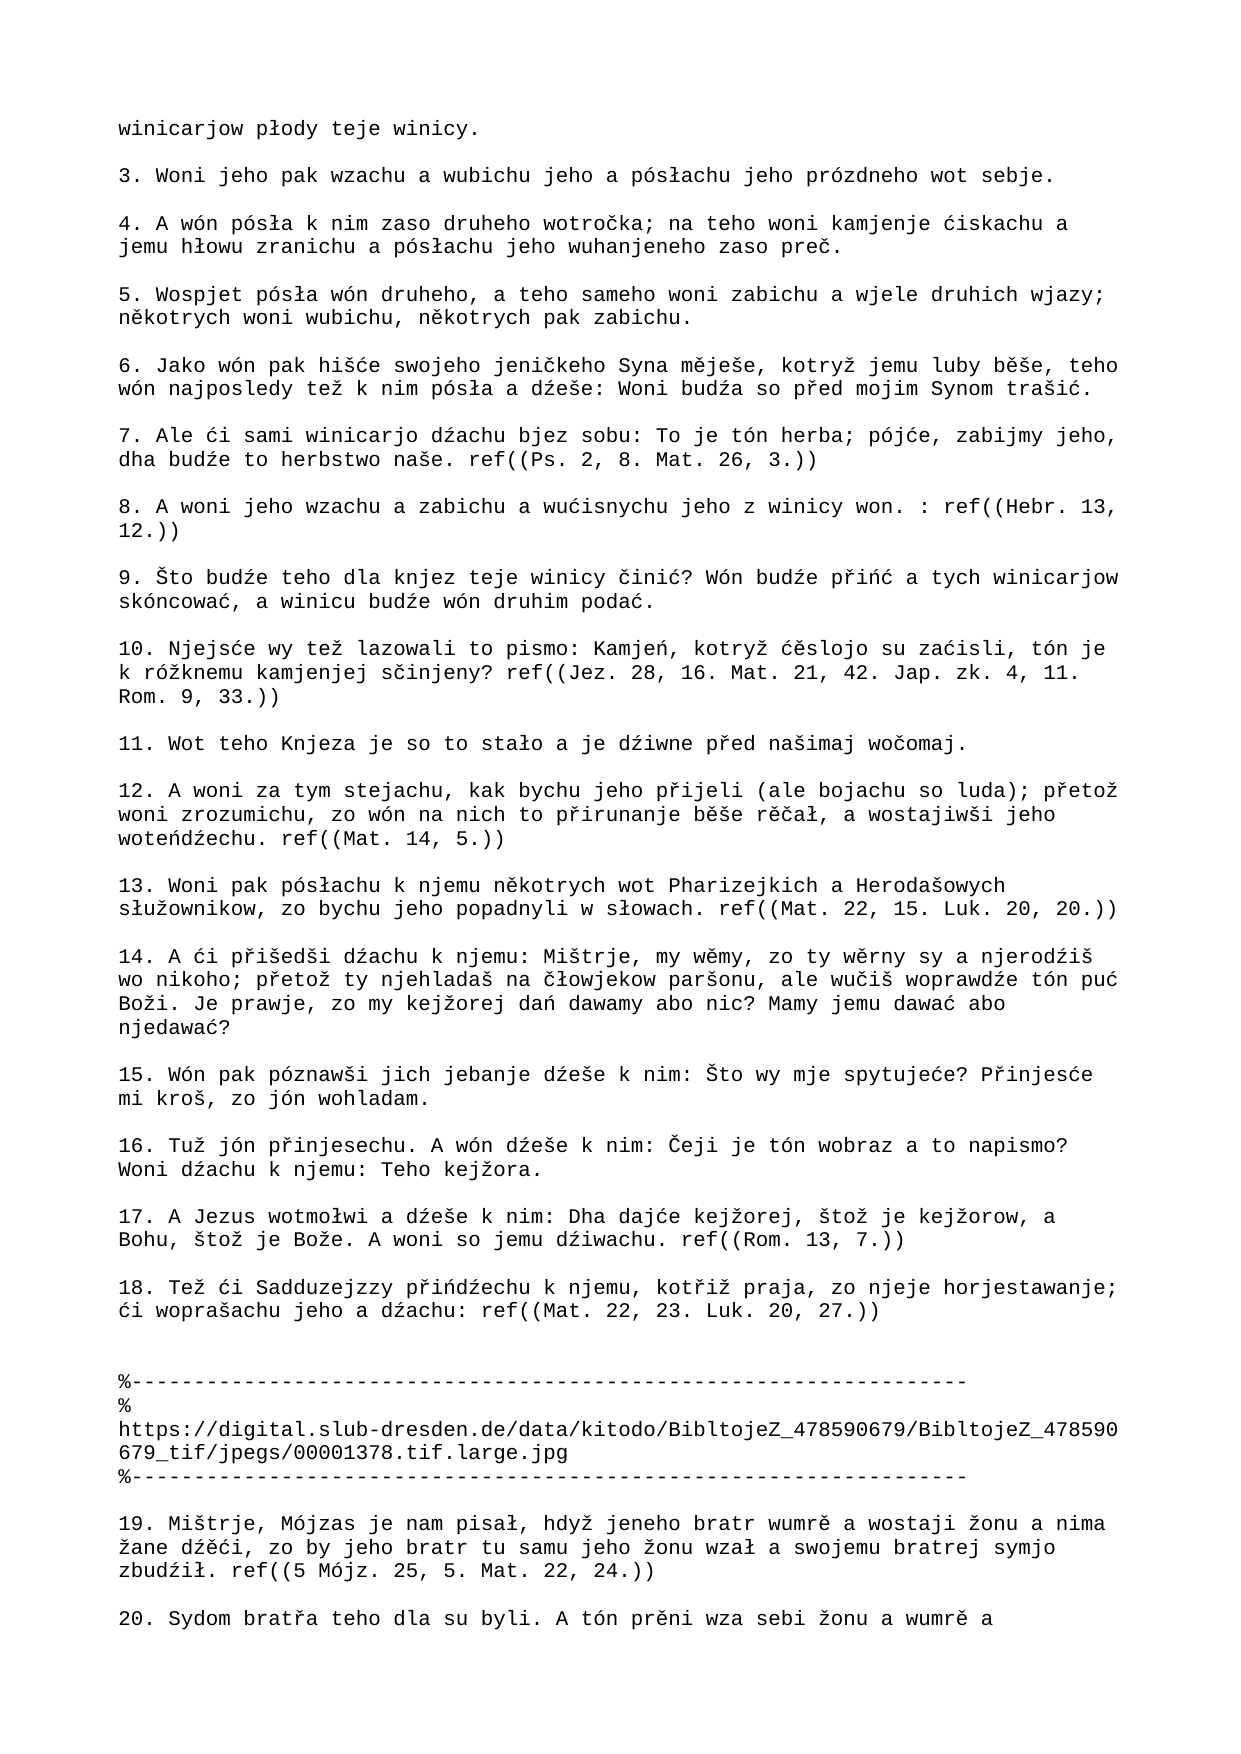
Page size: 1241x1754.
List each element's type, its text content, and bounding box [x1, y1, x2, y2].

text 12. A woni za tym stejachu, kak bychu jeho přijeli (ale bojachu so luda); přetož woni zrozumichu, zo wón na nich to přirunanje běše rěčał, a wostajiwši jeho woteńdźechu. ref((Mat. 14, 5.)) [118, 780, 1122, 851]
text 5. Wospjet pósła wón druheho, a teho sameho woni zabichu a wjele druhich wjazy; někotrych woni wubichu, někotrych pak zabichu. [118, 284, 1122, 331]
text 20. Sydom bratřa teho dla su byli. A tón prěni wza sebi žonu a wumrě a [118, 1608, 1122, 1631]
text 3. Woni jeho pak wzachu a wubichu jeho a pósłachu jeho prózdneho wot sebje. [118, 165, 1122, 189]
text 11. Wot teho Knjeza je so to stało a je dźiwne před našimaj wočomaj. [118, 733, 1122, 757]
text % https://digital.slub-dresden.de/data/kitodo/BibltojeZ_478590679/BibltojeZ_478590679_tif/jpegs/00001378.tif.large.jpg %------------------------------------------------------------------- [118, 1395, 1122, 1489]
text 17. A Jezus wotmołwi a dźeše k nim: Dha dajće kejžorej, štož je kejžorow, a Bohu, štož je Bože. A woni so jemu dźiwachu. ref((Rom. 13, 7.)) [118, 1206, 1122, 1253]
text 9. Što budźe teho dla knjez teje winicy činić? Wón budźe přińć a tych winicarjow skóncować, a winicu budźe wón druhim podać. [118, 567, 1122, 615]
text 6. Jako wón pak hišće swojeho jeničkeho Syna měješe, kotryž jemu luby běše, teho wón najposledy tež k nim pósła a dźeše: Woni budźa so před mojim Synom trašić. [118, 354, 1122, 402]
text 15. Wón pak póznawši jich jebanje dźeše k nim: Što wy mje spytujeće? Přinjesće mi kroš, zo jón wohladam. [118, 1064, 1122, 1111]
text 16. Tuž jón přinjesechu. A wón dźeše k nim: Čeji je tón wobraz a to napismo? Woni dźachu k njemu: Teho kejžora. [118, 1135, 1122, 1182]
text 7. Ale ći sami winicarjo dźachu bjez sobu: To je tón herba; pójće, zabijmy jeho, dha budźe to herbstwo naše. ref((Ps. 2, 8. Mat. 26, 3.)) [118, 426, 1122, 473]
text 4. A wón pósła k nim zaso druheho wotročka; na teho woni kamjenje ćiskachu a jemu hłowu zranichu a pósłachu jeho wuhanjeneho zaso preč. [118, 213, 1122, 260]
text 18. Tež ći Sadduzejzzy přińdźechu k njemu, kotřiž praja, zo njeje horjestawanje; ći woprašachu jeho a dźachu: ref((Mat. 22, 23. Luk. 20, 27.)) [118, 1277, 1122, 1324]
text 10. Njejsće wy tež lazowali to pismo: Kamjeń, kotryž ćěslojo su zaćisli, tón je k róžknemu kamjenjej sčinjeny? ref((Jez. 28, 16. Mat. 21, 42. Jap. zk. 4, 11. Rom. 9, 33.)) [118, 638, 1122, 709]
text 8. A woni jeho wzachu a zabichu a wućisnychu jeho z winicy won. : ref((Hebr. 13, 12.)) [118, 496, 1122, 544]
text %------------------------------------------------------------------- [118, 1371, 1122, 1395]
text 19. Mištrje, Mójzas je nam pisał, hdyž jeneho bratr wumrě a wostaji žonu a nima žane dźěći, zo by jeho bratr tu samu jeho žonu wzał a swojemu bratrej symjo zbudźił. ref((5 Mójz. 25, 5. Mat. 22, 24.)) [118, 1513, 1122, 1584]
text 13. Woni pak pósłachu k njemu někotrych wot Pharizejkich a Herodašowych słužownikow, zo bychu jeho popadnyli w słowach. ref((Mat. 22, 15. Luk. 20, 20.)) [118, 875, 1122, 922]
text winicarjow płody teje winicy. [118, 118, 1122, 142]
text 14. A ći přišedši dźachu k njemu: Mištrje, my wěmy, zo ty wěrny sy a njerodźiš wo nikoho; přetož ty njehladaš na čłowjekow paršonu, ale wučiš woprawdźe tón puć Boži. Je prawje, zo my kejžorej dań dawamy abo nic? Mamy jemu dawać abo njedawać? [118, 946, 1122, 1040]
